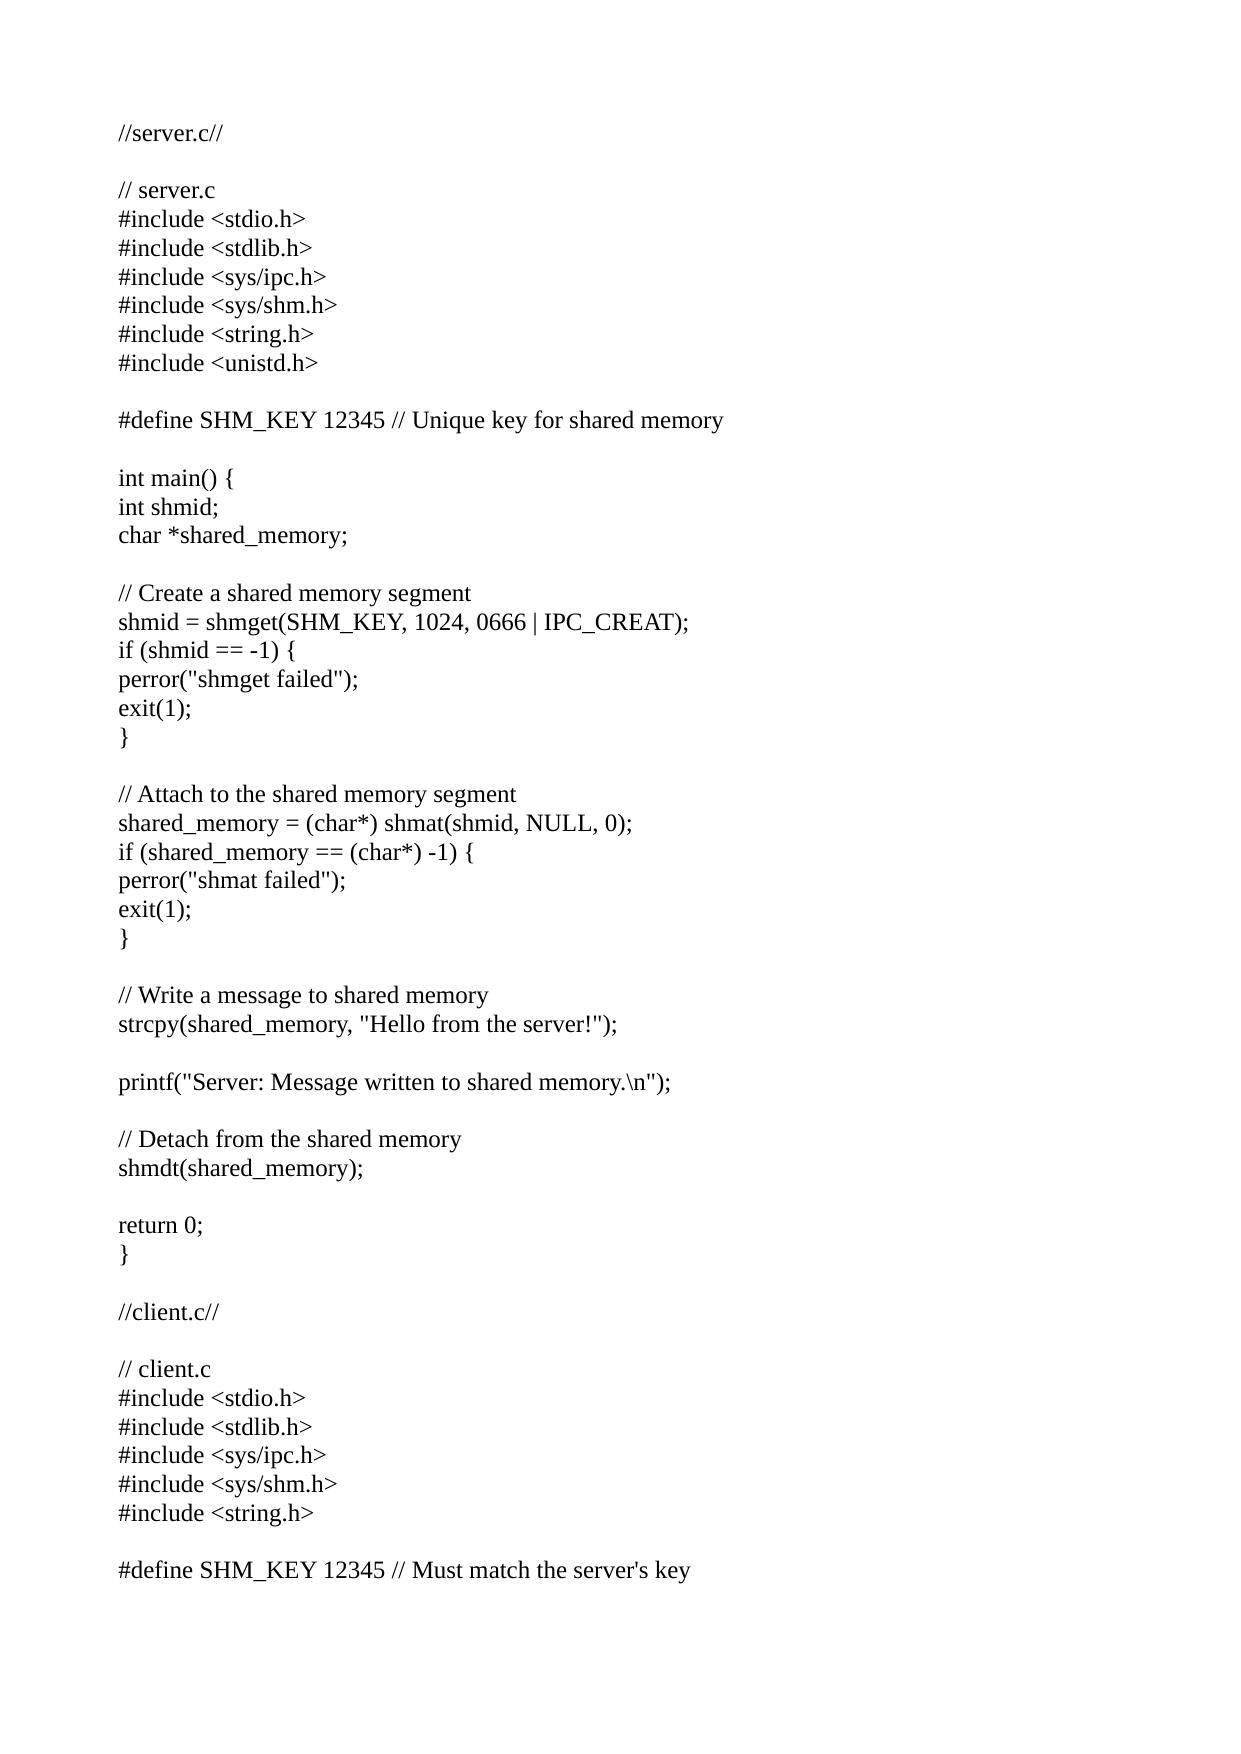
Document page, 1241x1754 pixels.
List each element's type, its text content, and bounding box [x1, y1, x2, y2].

text perror("shmget failed"); [118, 664, 1122, 693]
text #define SHM_KEY 12345 // Must match the server's key [118, 1556, 1122, 1584]
text //client.c// [118, 1297, 1122, 1326]
text // Write a message to shared memory [118, 981, 1122, 1009]
text // Attach to the shared memory segment [118, 779, 1122, 808]
text perror("shmat failed"); [118, 866, 1122, 894]
text // Detach from the shared memory [118, 1124, 1122, 1153]
text shmdt(shared_memory); [118, 1153, 1122, 1182]
text exit(1); [118, 693, 1122, 722]
text shmid = shmget(SHM_KEY, 1024, 0666 | IPC_CREAT); [118, 607, 1122, 636]
text int main() { [118, 463, 1122, 492]
text #include <stdio.h> [118, 204, 1122, 233]
text // Create a shared memory segment [118, 578, 1122, 607]
text shared_memory = (char*) shmat(shmid, NULL, 0); [118, 808, 1122, 837]
text #include <sys/ipc.h> [118, 1441, 1122, 1469]
text #include <string.h> [118, 319, 1122, 348]
text int shmid; [118, 492, 1122, 521]
text printf("Server: Message written to shared memory.\n"); [118, 1067, 1122, 1096]
text if (shared_memory == (char*) -1) { [118, 837, 1122, 866]
text // server.c [118, 176, 1122, 204]
text #include <stdlib.h> [118, 233, 1122, 262]
text #include <sys/shm.h> [118, 1469, 1122, 1498]
text return 0; [118, 1211, 1122, 1239]
text #include <unistd.h> [118, 348, 1122, 377]
text exit(1); [118, 894, 1122, 923]
text char *shared_memory; [118, 521, 1122, 549]
text } [118, 923, 1122, 952]
text // client.c [118, 1354, 1122, 1383]
text } [118, 722, 1122, 751]
text } [118, 1239, 1122, 1268]
text #define SHM_KEY 12345 // Unique key for shared memory [118, 406, 1122, 434]
text #include <stdlib.h> [118, 1412, 1122, 1441]
text #include <sys/ipc.h> [118, 262, 1122, 291]
text if (shmid == -1) { [118, 636, 1122, 664]
text #include <stdio.h> [118, 1383, 1122, 1412]
text strcpy(shared_memory, "Hello from the server!"); [118, 1009, 1122, 1038]
text //server.c// [118, 118, 1122, 147]
text #include <string.h> [118, 1498, 1122, 1527]
text #include <sys/shm.h> [118, 291, 1122, 319]
